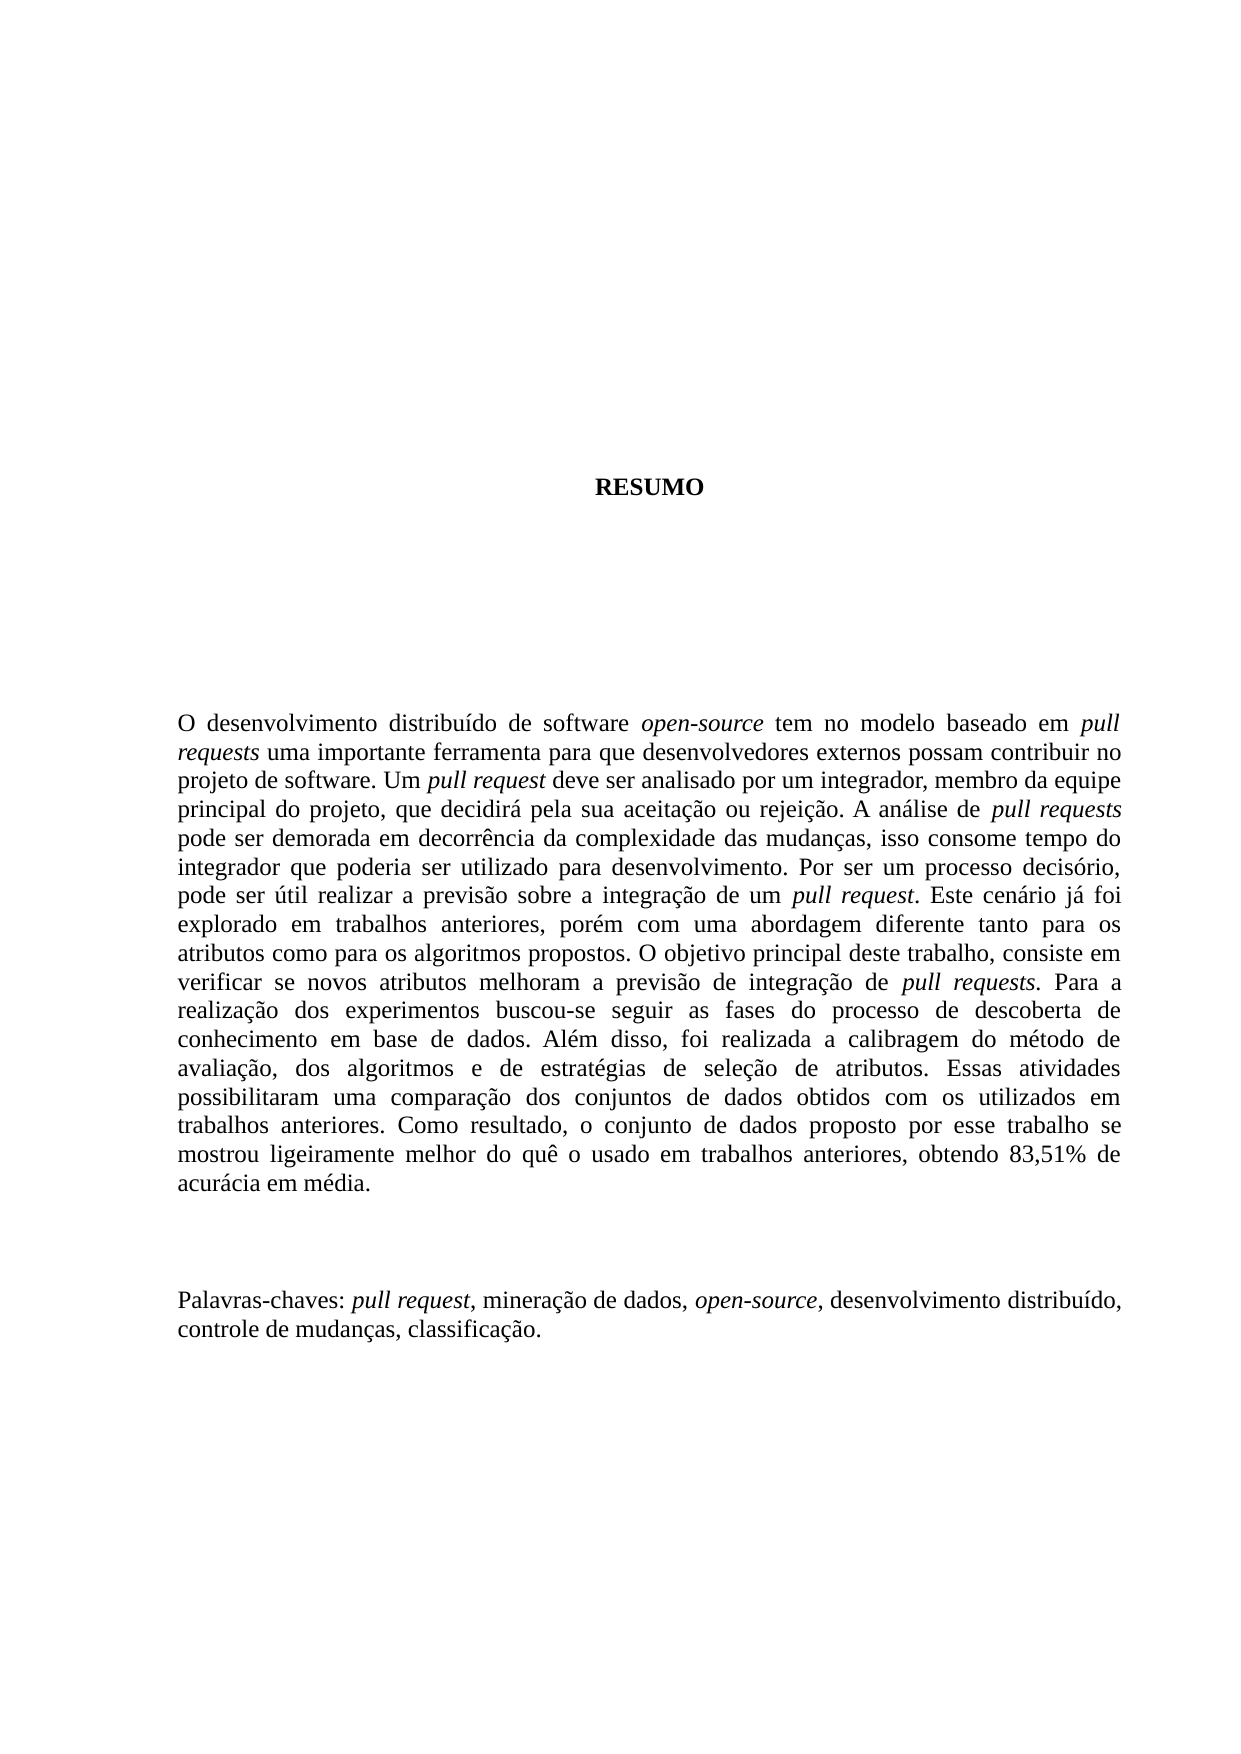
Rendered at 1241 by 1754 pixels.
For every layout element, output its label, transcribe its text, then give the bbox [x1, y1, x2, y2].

text Resumo [177, 472, 1122, 501]
text O desenvolvimento distribuído de software open-source tem no modelo baseado em pull requests uma importante ferramenta para que desenvolvedores externos possam contribuir no projeto de software. Um pull request deve ser analisado por um integrador, membro da equipe principal do projeto, que decidirá pela sua aceitação ou rejeição. A análise de pull requests pode ser demorada em decorrência da complexidade das mudanças, isso consome tempo do integrador que poderia ser utilizado para desenvolvimento. Por ser um processo decisório, pode ser útil realizar a previsão sobre a integração de um pull request. Este cenário já foi explorado em trabalhos anteriores, porém com uma abordagem diferente tanto para os atributos como para os algoritmos propostos. O objetivo principal deste trabalho, consiste em verificar se novos atributos melhoram a previsão de integração de pull requests. Para a realização dos experimentos buscou-se seguir as fases do processo de descoberta de conhecimento em base de dados. Além disso, foi realizada a calibragem do método de avaliação, dos algoritmos e de estratégias de seleção de atributos. Essas atividades possibilitaram uma comparação dos conjuntos de dados obtidos com os utilizados em trabalhos anteriores. Como resultado, o conjunto de dados proposto por esse trabalho se mostrou ligeiramente melhor do quê o usado em trabalhos anteriores, obtendo 83,51% de acurácia em média. [177, 708, 1122, 1197]
text Palavras-chaves: pull request, mineração de dados, open-source, desenvolvimento distribuído, controle de mudanças, classificação. [177, 1285, 1122, 1343]
